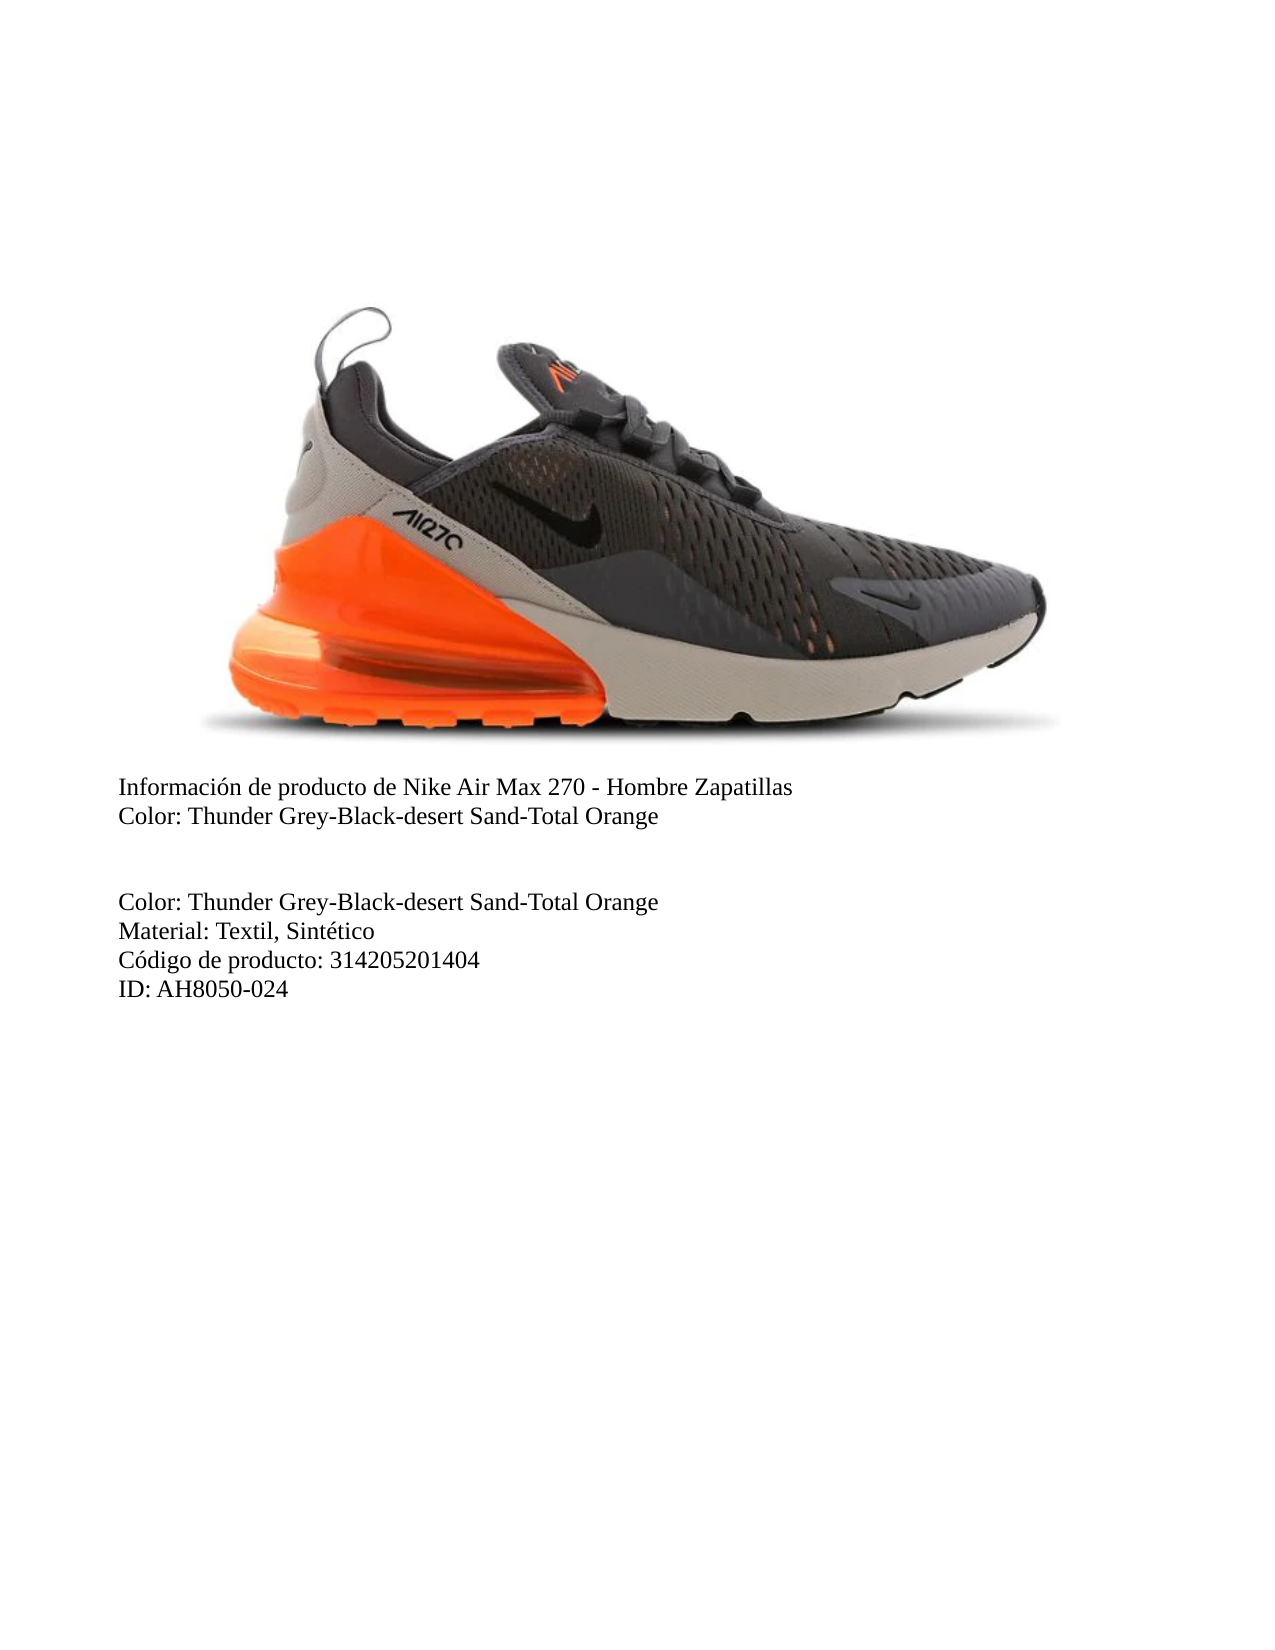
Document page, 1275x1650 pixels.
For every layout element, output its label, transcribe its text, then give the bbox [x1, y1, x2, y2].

text Código de producto: 314205201404 [118, 945, 1157, 974]
text Material: Textil, Sintético [118, 916, 1157, 945]
text Información de producto de Nike Air Max 270 - Hombre Zapatillas [118, 118, 1157, 801]
text ID: AH8050-024 [118, 974, 1157, 1002]
text Color: Thunder Grey-Black-desert Sand-Total Orange [118, 801, 1157, 830]
text Color: Thunder Grey-Black-desert Sand-Total Orange [118, 887, 1157, 916]
picture [183, 118, 1090, 773]
